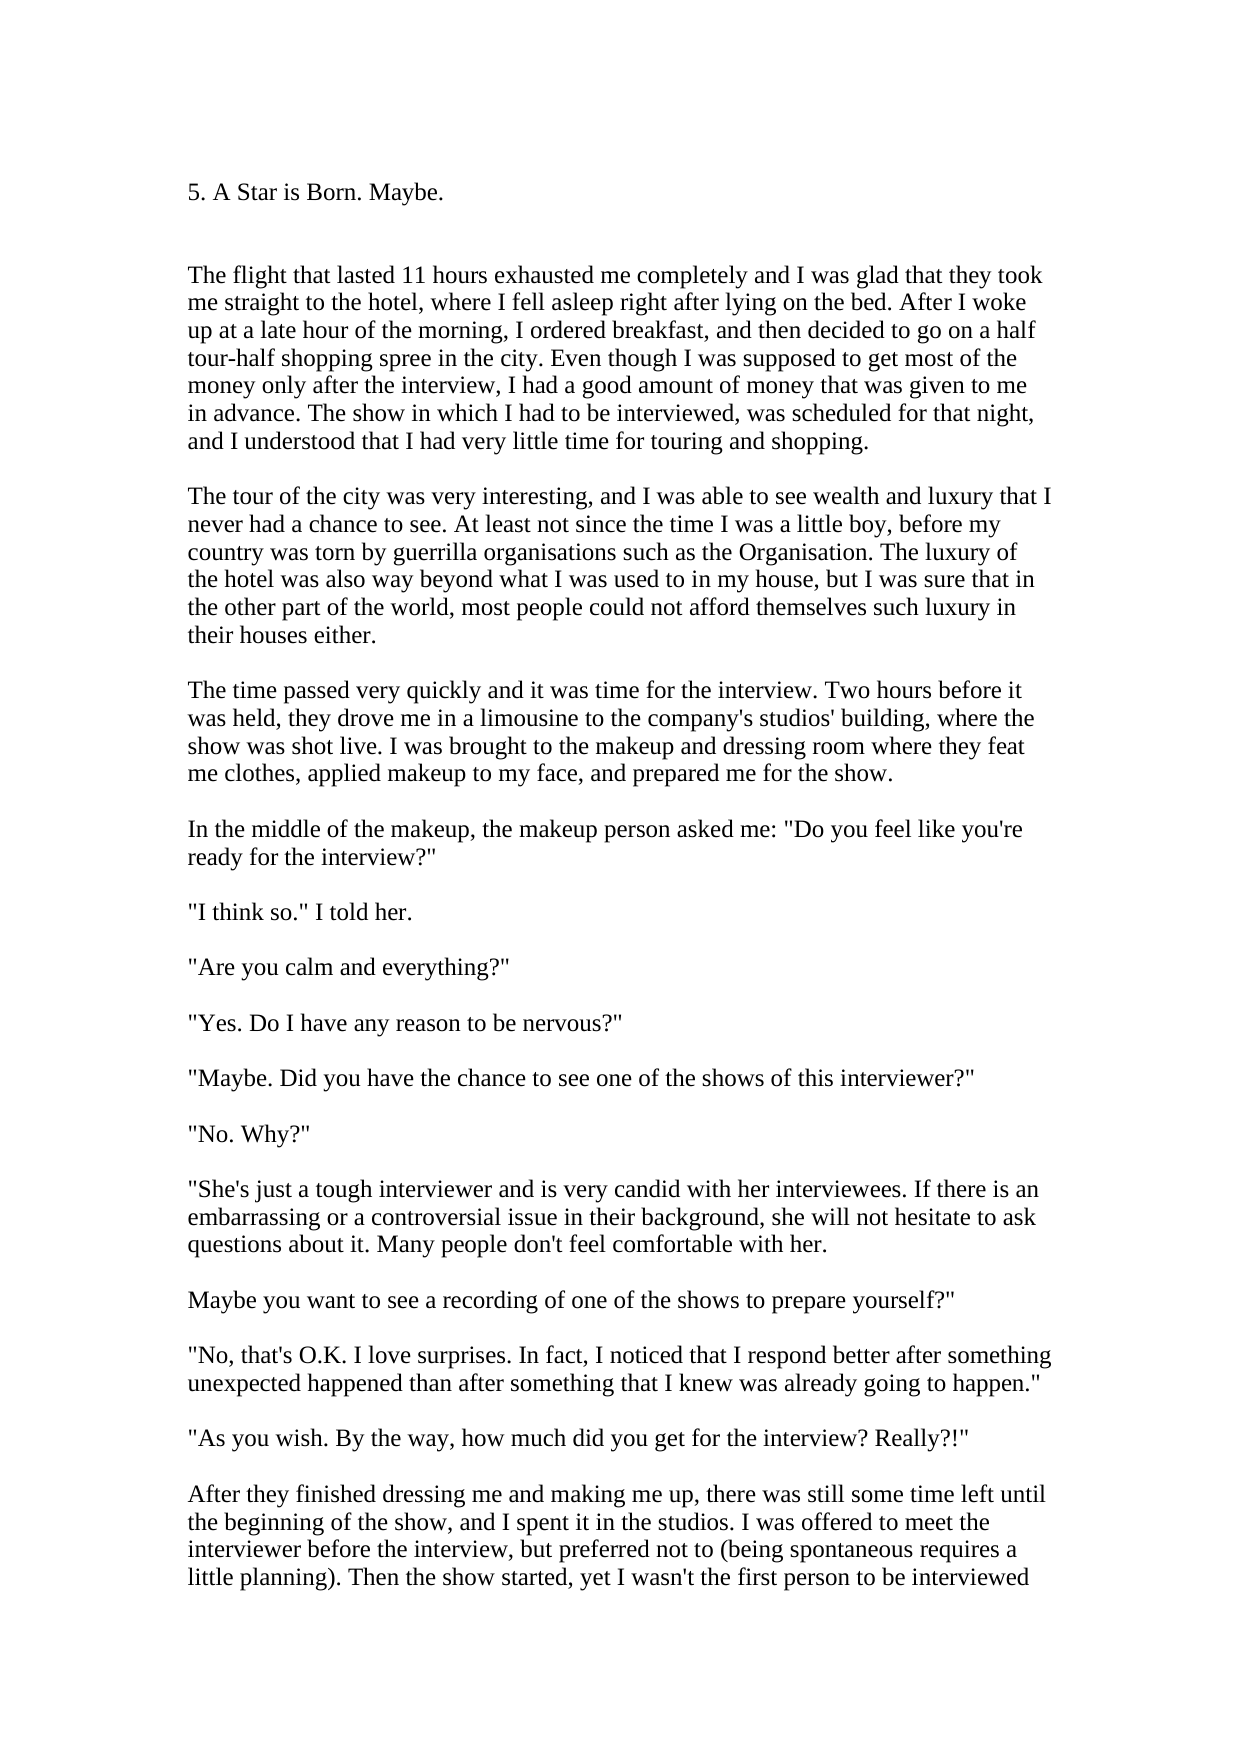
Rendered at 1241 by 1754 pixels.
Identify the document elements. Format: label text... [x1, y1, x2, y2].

text "No. Why?" [187, 1120, 1053, 1147]
text "She's just a tough interviewer and is very candid with her interviewees. If there is an embarrassing or a controversial issue in their background, she will not hesitate to ask questions about it. Many people don't feel comfortable with her. [187, 1175, 1053, 1258]
text In the middle of the makeup, the makeup person asked me: "Do you feel like you're ready for the interview?" [187, 815, 1053, 870]
text The flight that lasted 11 hours exhausted me completely and I was glad that they took me straight to the hotel, where I fell asleep right after lying on the bed. After I woke up at a late hour of the morning, I ordered breakfast, and then decided to go on a half tour-half shopping spree in the city. Even though I was supposed to get most of the money only after the interview, I had a good amount of money that was given to me in advance. The show in which I had to be interviewed, was scheduled for that night, and I understood that I had very little time for touring and shopping. [187, 261, 1053, 455]
text "Maybe. Did you have the chance to see one of the shows of this interviewer?" [187, 1064, 1053, 1092]
text "I think so." I told her. [187, 898, 1053, 926]
text "As you wish. By the way, how much did you get for the interview? Really?!" [187, 1424, 1053, 1452]
text "Yes. Do I have any reason to be nervous?" [187, 1009, 1053, 1037]
text Maybe you want to see a recording of one of the shows to prepare yourself?" [187, 1286, 1053, 1314]
text "Are you calm and everything?" [187, 953, 1053, 981]
text The tour of the city was very interesting, and I was able to see wealth and luxury that I never had a chance to see. At least not since the time I was a little boy, before my country was torn by guerrilla organisations such as the Organisation. The luxury of the hotel was also way beyond what I was used to in my house, but I was sure that in the other part of the world, most people could not afford themselves such luxury in their houses either. [187, 482, 1053, 649]
text "No, that's O.K. I love surprises. In fact, I noticed that I respond better after something unexpected happened than after something that I knew was already going to happen." [187, 1341, 1053, 1397]
text After they finished dressing me and making me up, there was still some time left until the beginning of the show, and I spent it in the studios. I was offered to meet the interviewer before the interview, but preferred not to (being spontaneous requires a little planning). Then the show started, yet I wasn't the first person to be interviewed [187, 1480, 1053, 1591]
text The time passed very quickly and it was time for the interview. Two hours before it was held, they drove me in a limousine to the company's studios' building, where the show was shot live. I was brought to the makeup and dressing room where they feat me clothes, applied makeup to my face, and prepared me for the show. [187, 676, 1053, 787]
text 5. A Star is Born. Maybe. [187, 178, 1053, 205]
